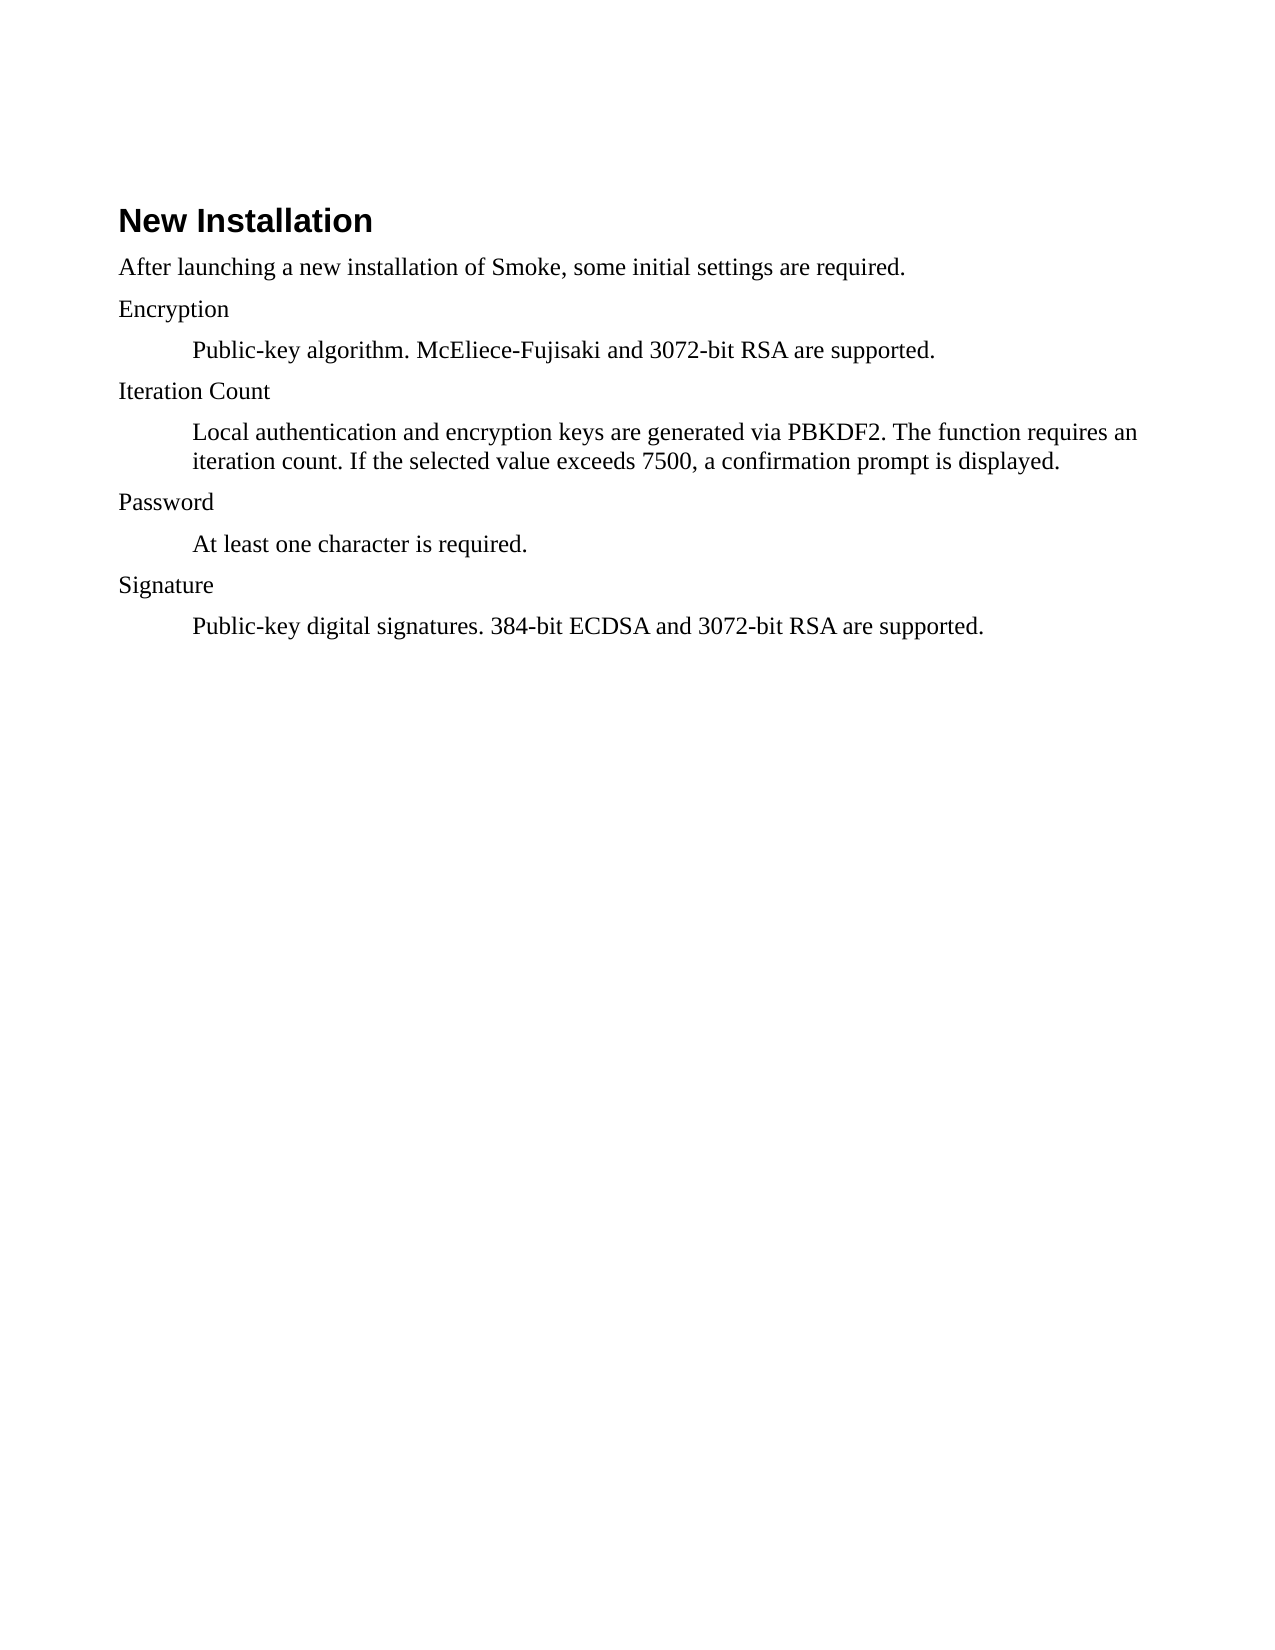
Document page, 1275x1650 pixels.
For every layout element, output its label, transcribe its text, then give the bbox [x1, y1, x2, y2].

text Public-key algorithm. McEliece-Fujisaki and 3072-bit RSA are supported. [118, 335, 1157, 364]
text Encryption [118, 294, 1157, 322]
text At least one character is required. [118, 529, 1157, 557]
text Signature [118, 570, 1157, 599]
text After launching a new installation of Smoke, some initial settings are required. [118, 252, 1157, 281]
text Iteration Count [118, 376, 1157, 405]
text Public-key digital signatures. 384-bit ECDSA and 3072-bit RSA are supported. [118, 611, 1157, 640]
text Password [118, 487, 1157, 516]
subtitle New Installation [118, 201, 1157, 240]
text Local authentication and encryption keys are generated via PBKDF2. The function requires an iteration count. If the selected value exceeds 7500, a confirmation prompt is displayed. [192, 417, 1157, 475]
